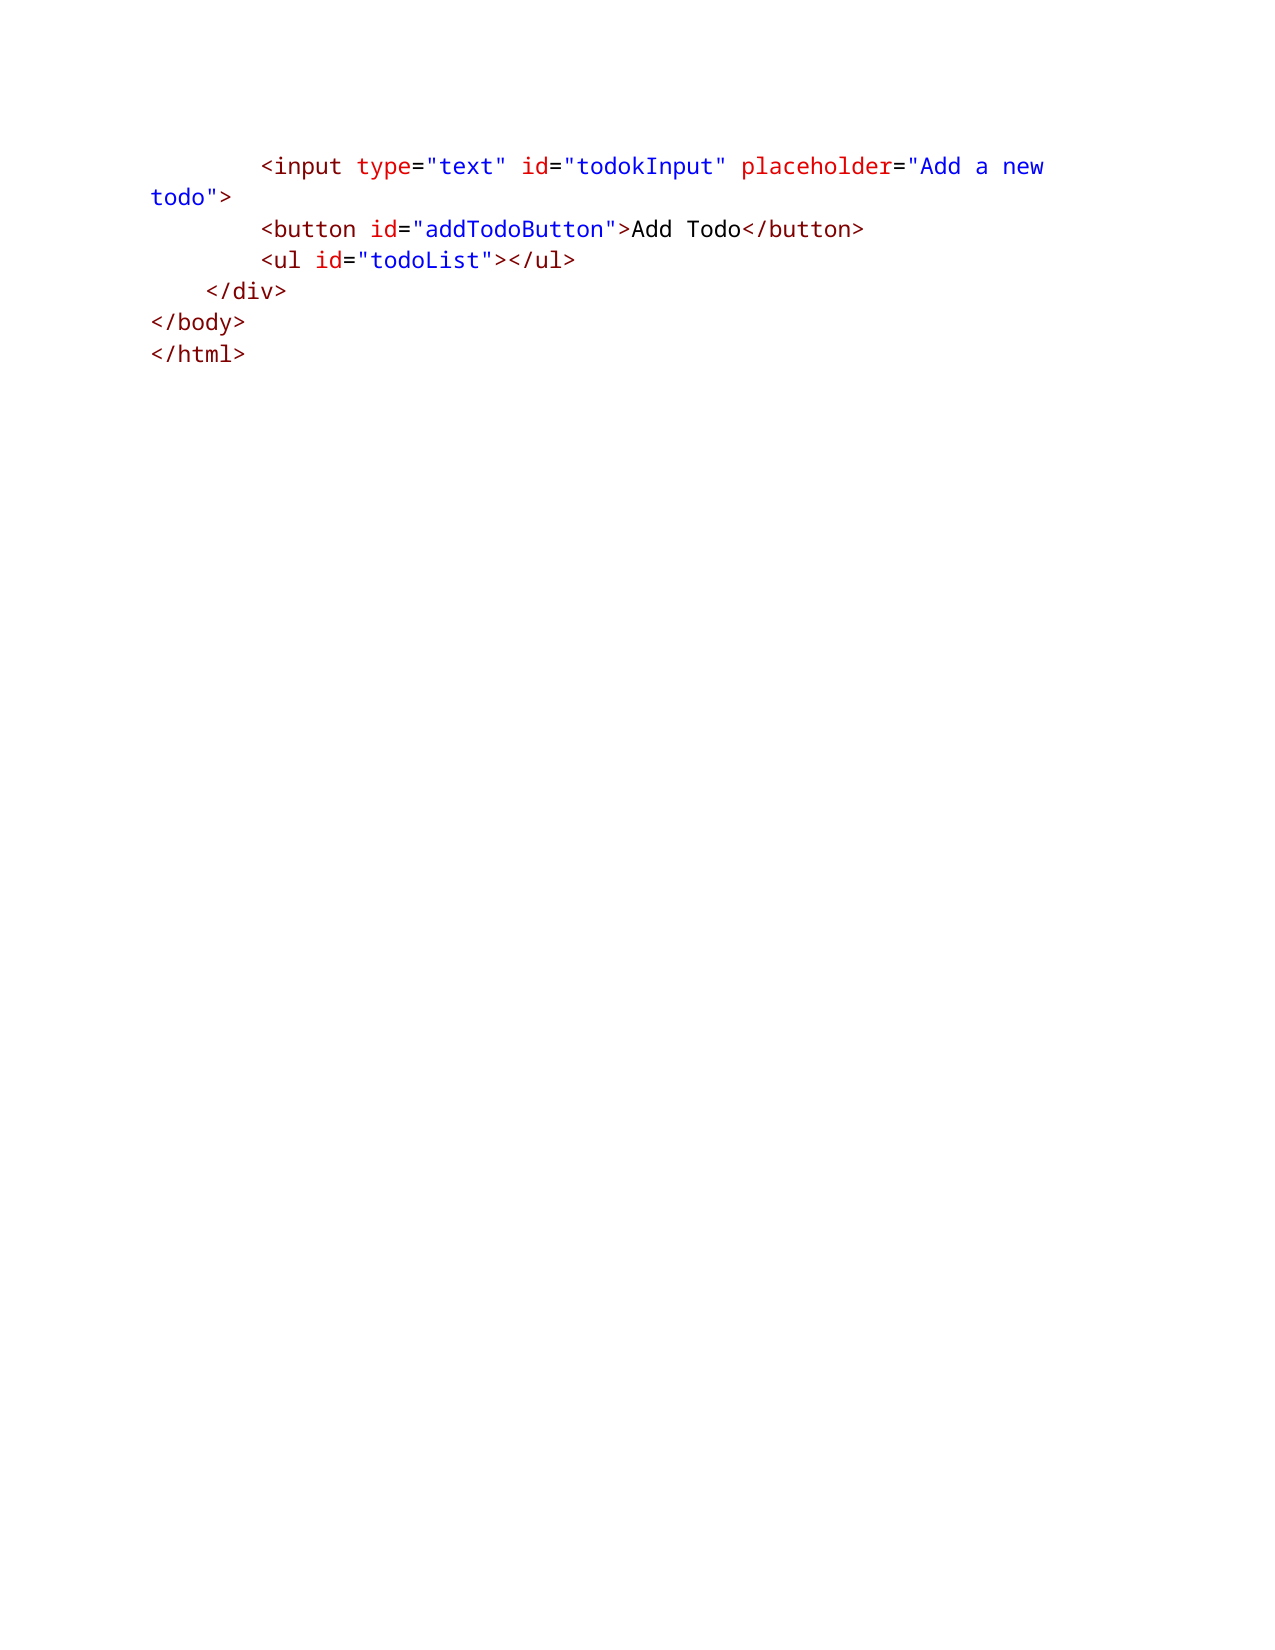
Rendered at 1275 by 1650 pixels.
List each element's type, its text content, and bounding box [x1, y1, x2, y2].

text </html> [150, 337, 1125, 369]
text <button id="addTodoButton">Add Todo</button> [150, 212, 1125, 244]
text </body> [150, 306, 1125, 337]
text <ul id="todoList"></ul> [150, 244, 1125, 275]
text </div> [150, 275, 1125, 306]
text <input type="text" id="todokInput" placeholder="Add a new todo"> [150, 150, 1125, 212]
